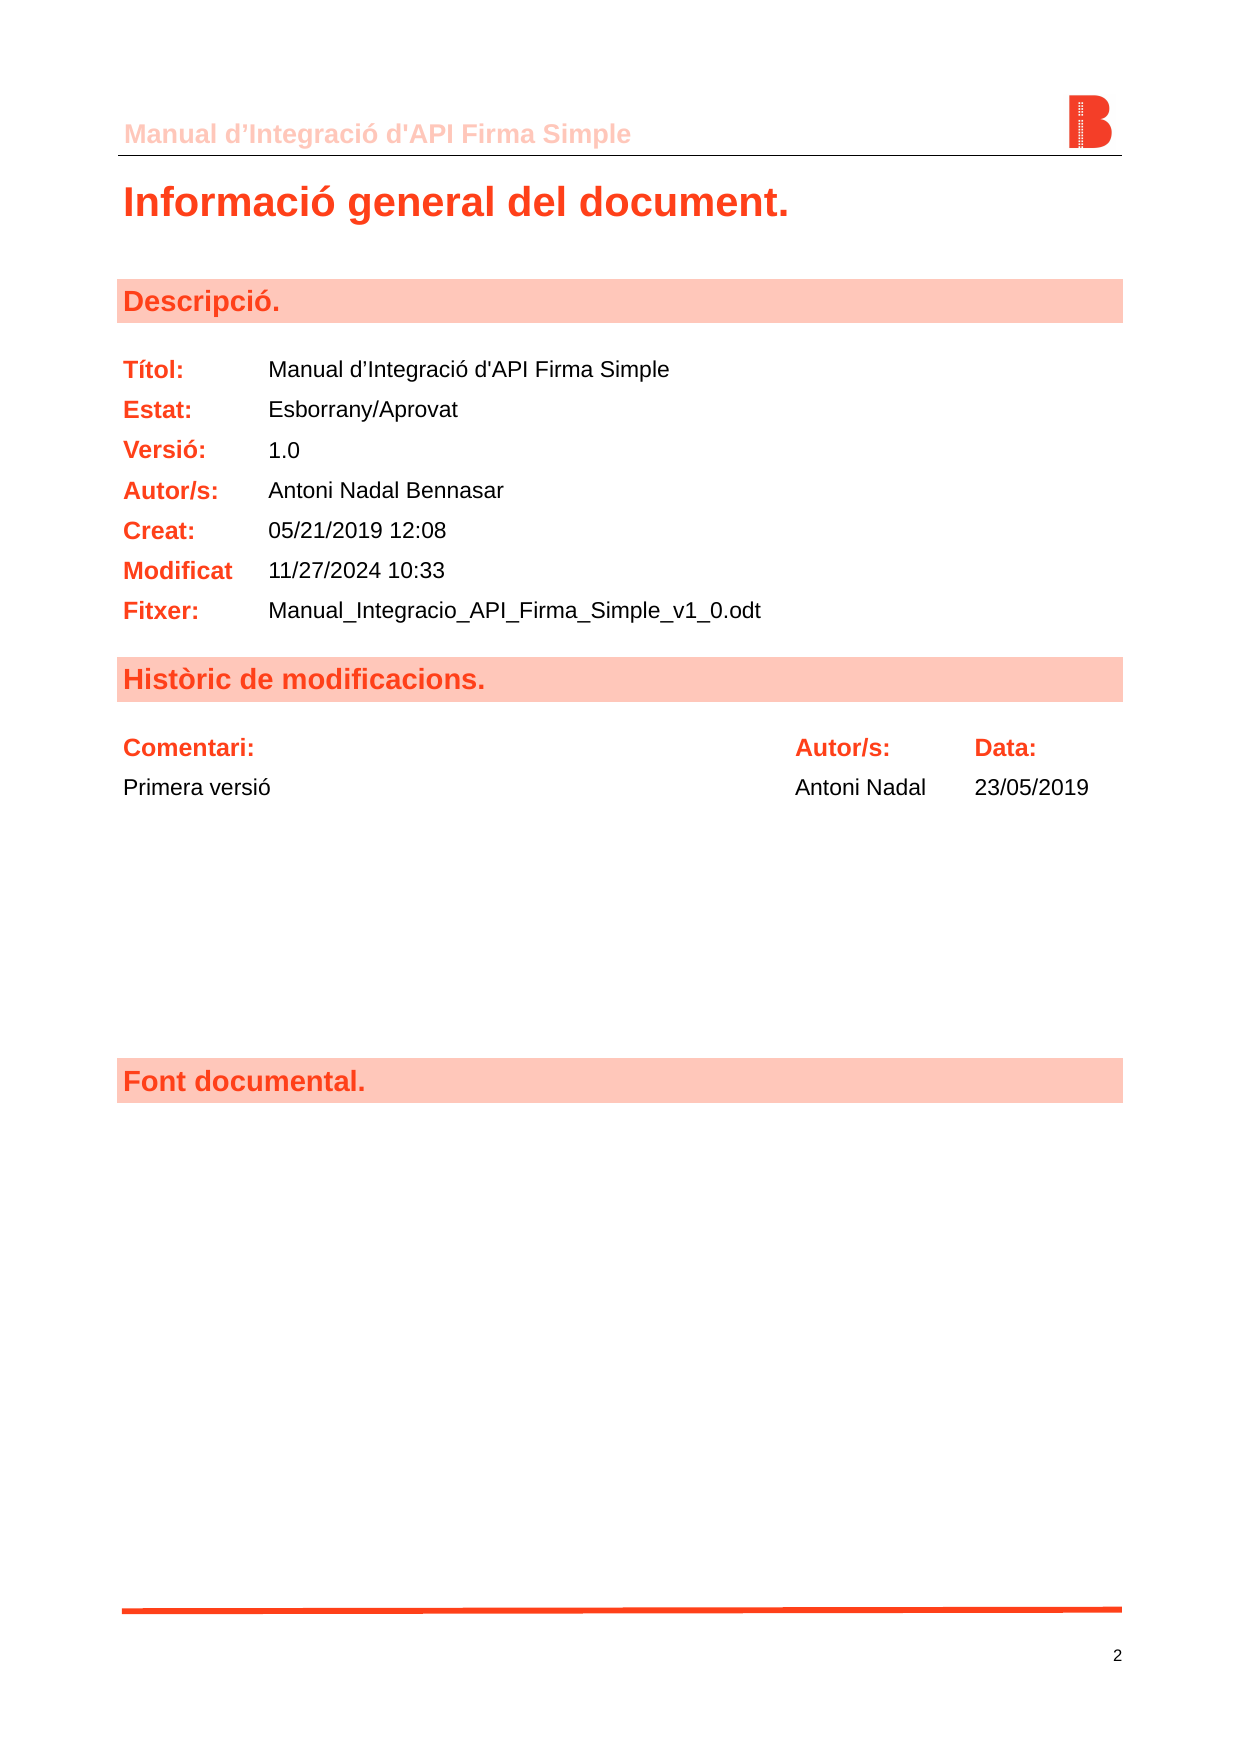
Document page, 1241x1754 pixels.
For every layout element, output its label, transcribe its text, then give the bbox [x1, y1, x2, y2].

table_cell Font documental. [117, 1058, 1123, 1103]
table_cell [969, 843, 1123, 881]
table_cell [789, 881, 969, 919]
table_cell [117, 1167, 1123, 1207]
table_cell Fitxer: [117, 591, 262, 631]
table_cell Data: [969, 728, 1123, 768]
table_cell [117, 1033, 1123, 1058]
table_cell [789, 919, 969, 957]
table_cell [117, 957, 789, 994]
table_cell Esborrany/Aprovat [262, 390, 1123, 430]
table_cell Antoni Nadal [789, 768, 969, 806]
table_header Informació general del document. [117, 171, 1123, 278]
table_cell [117, 1245, 1123, 1282]
table_cell [969, 919, 1123, 957]
table_cell [969, 806, 1123, 843]
table_cell [117, 1129, 1123, 1167]
table_cell Manual d’Integració d'API Firma Simple [262, 349, 1123, 389]
table_cell [789, 957, 969, 994]
table_cell [117, 806, 789, 843]
table_cell [117, 702, 1123, 727]
table_cell 23/05/2019 [969, 768, 1123, 806]
table_cell [117, 631, 1123, 657]
table_cell Manual_Integracio_API_Firma_Simple_v1_0.odt [262, 591, 1123, 631]
table_cell [789, 806, 969, 843]
table_cell Descripció. [117, 279, 1123, 323]
table_cell [117, 881, 789, 919]
table_cell [789, 843, 969, 881]
table_cell Antoni Nadal Bennasar [262, 470, 1123, 510]
table_cell 1.0 [262, 430, 1123, 470]
table_cell Primera versió [117, 768, 789, 806]
table_cell [117, 843, 789, 881]
picture [1063, 94, 1117, 150]
table_cell [969, 995, 1123, 1032]
table_cell Autor/s: [117, 470, 262, 510]
table_cell 21/05/2019 12:08 [262, 510, 1123, 550]
table_cell 27/11/2024 10:33 [262, 550, 1123, 591]
table_cell [969, 957, 1123, 994]
table_cell [117, 324, 1123, 349]
table_cell Modificat [117, 550, 262, 591]
table_cell [117, 1103, 1123, 1129]
table_cell [117, 1207, 1123, 1244]
table_cell Autor/s: [789, 728, 969, 768]
table_cell Versió: [117, 430, 262, 470]
table_cell [789, 995, 969, 1032]
table_cell Creat: [117, 510, 262, 550]
table_cell Títol: [117, 349, 262, 389]
table_cell [117, 919, 789, 957]
table_cell [117, 995, 789, 1032]
table_cell Històric de modificacions. [117, 657, 1123, 702]
table_cell [969, 881, 1123, 919]
table_cell Comentari: [117, 728, 789, 768]
table_cell Estat: [117, 390, 262, 430]
